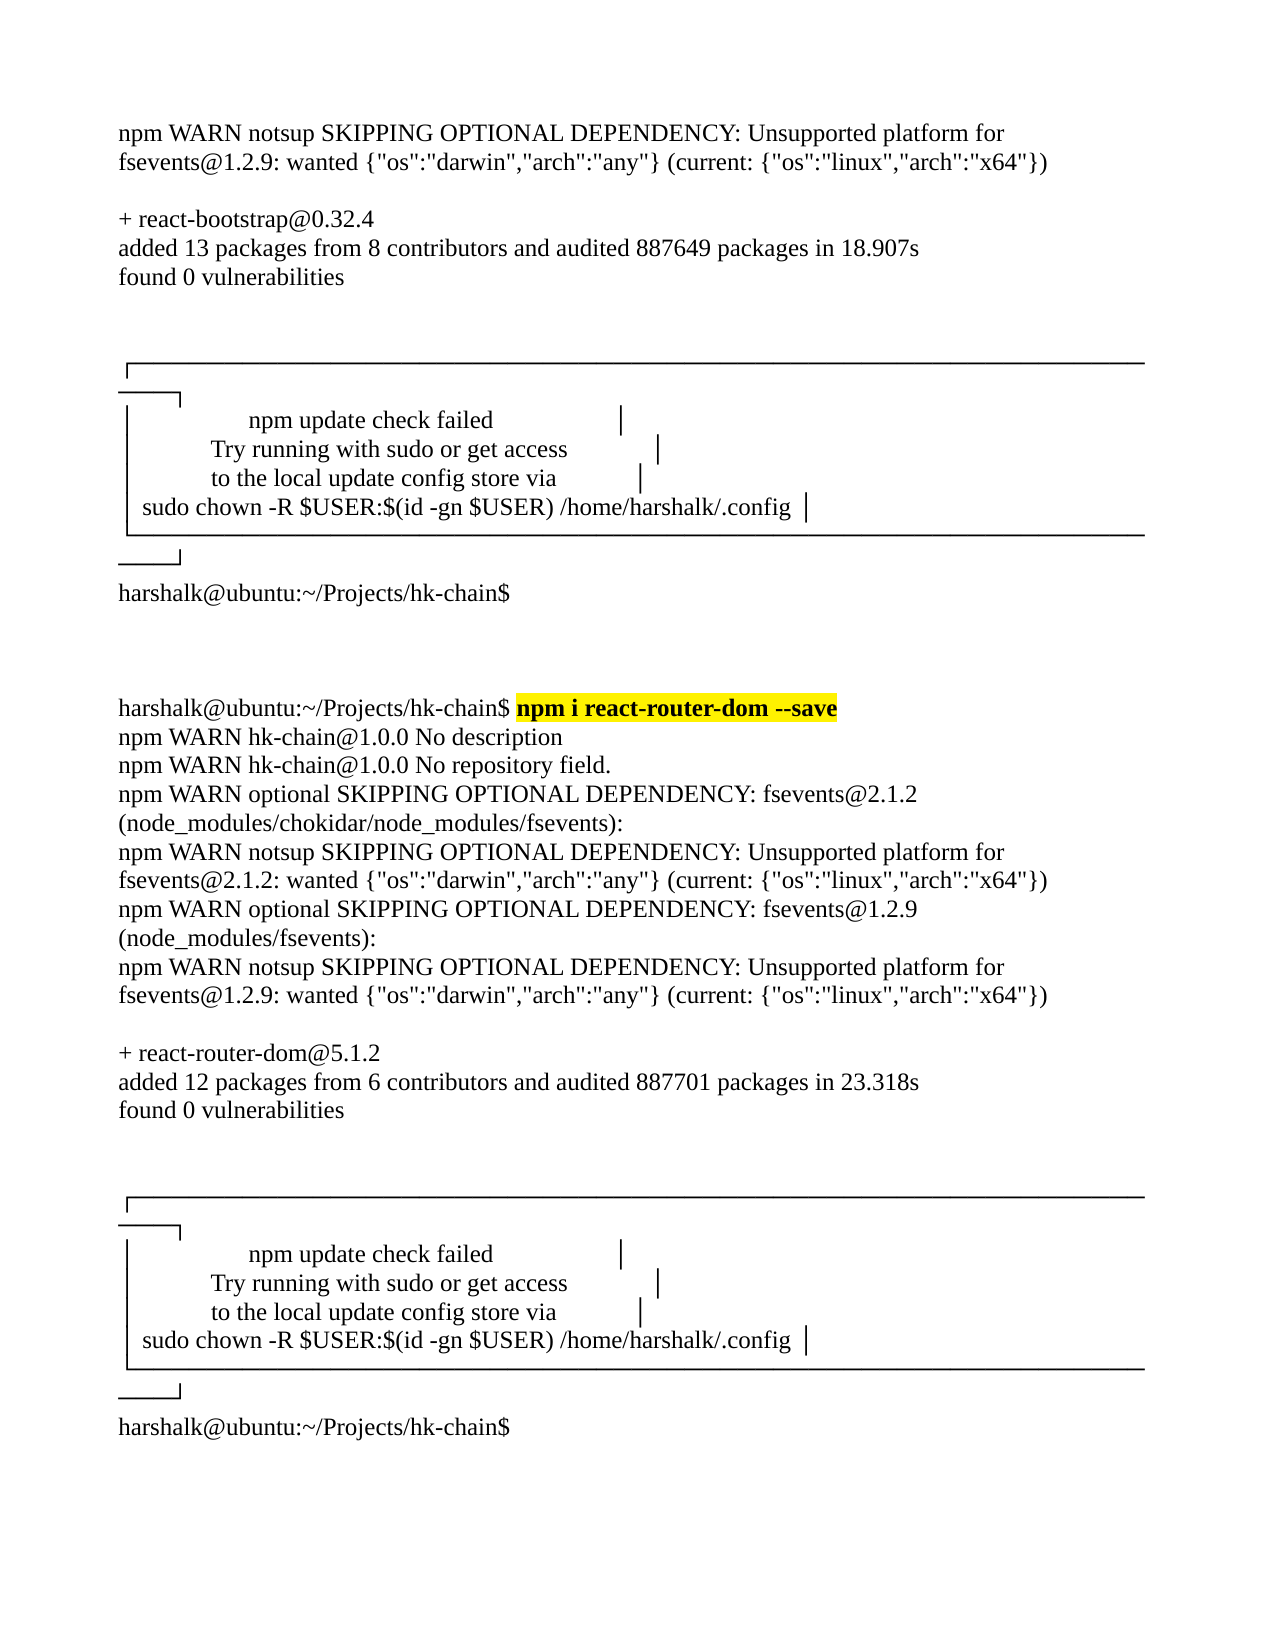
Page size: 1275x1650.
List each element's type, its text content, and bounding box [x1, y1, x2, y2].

text │ to the local update config store via │ [641, 463, 1157, 492]
text + react-router-dom@5.1.2 [118, 1038, 1157, 1067]
text │ sudo chown -R $USER:$(id -gn $USER) /home/harshalk/.config │ [807, 1326, 1157, 1354]
text └────────────────────────────────────────────────────────────┘ [118, 521, 1157, 578]
text + react-bootstrap@0.32.4 [118, 204, 1157, 233]
text │ to the local update config store via │ [128, 463, 639, 492]
text found 0 vulnerabilities [118, 1096, 1157, 1124]
text found 0 vulnerabilities [118, 262, 1157, 291]
text │ to the local update config store via │ [128, 1297, 639, 1326]
text added 12 packages from 6 contributors and audited 887701 packages in 23.318s [118, 1067, 1157, 1096]
text │ Try running with sudo or get access │ [128, 1268, 657, 1297]
text npm WARN hk-chain@1.0.0 No repository field. [118, 751, 1157, 779]
text npm WARN notsup SKIPPING OPTIONAL DEPENDENCY: Unsupported platform for fsevents@1.2.9: wanted {"os":"darwin","arch":"any"} (current: {"os":"linux","arch":"x64"}) [118, 952, 1157, 1009]
text npm WARN hk-chain@1.0.0 No description [118, 722, 1157, 751]
text │ npm update check failed │ [622, 1239, 1157, 1268]
text │ Try running with sudo or get access │ [659, 434, 1157, 463]
text └────────────────────────────────────────────────────────────┘ [118, 1354, 1157, 1412]
text added 13 packages from 8 contributors and audited 887649 packages in 18.907s [118, 233, 1157, 262]
text npm WARN notsup SKIPPING OPTIONAL DEPENDENCY: Unsupported platform for fsevents@2.1.2: wanted {"os":"darwin","arch":"any"} (current: {"os":"linux","arch":"x64"}) [118, 837, 1157, 894]
text │ sudo chown -R $USER:$(id -gn $USER) /home/harshalk/.config │ [807, 492, 1157, 521]
text harshalk@ubuntu:~/Projects/hk-chain$ [118, 1412, 1157, 1441]
text │ Try running with sudo or get access │ [128, 434, 657, 463]
text │ to the local update config store via │ [641, 1297, 1157, 1326]
text harshalk@ubuntu:~/Projects/hk-chain$ npm i react-router-dom --save [118, 693, 1157, 722]
text npm WARN optional SKIPPING OPTIONAL DEPENDENCY: fsevents@2.1.2 (node_modules/chokidar/node_modules/fsevents): [118, 779, 1157, 837]
text ┌────────────────────────────────────────────────────────────┐ [118, 348, 1157, 406]
text │ Try running with sudo or get access │ [659, 1268, 1157, 1297]
text │ sudo chown -R $USER:$(id -gn $USER) /home/harshalk/.config │ [128, 1326, 805, 1354]
text npm WARN notsup SKIPPING OPTIONAL DEPENDENCY: Unsupported platform for fsevents@1.2.9: wanted {"os":"darwin","arch":"any"} (current: {"os":"linux","arch":"x64"}) [118, 118, 1157, 176]
text npm WARN optional SKIPPING OPTIONAL DEPENDENCY: fsevents@1.2.9 (node_modules/fsevents): [118, 894, 1157, 952]
text │ npm update check failed │ [128, 406, 620, 434]
text ┌────────────────────────────────────────────────────────────┐ [118, 1182, 1157, 1239]
text │ sudo chown -R $USER:$(id -gn $USER) /home/harshalk/.config │ [128, 492, 805, 521]
text │ npm update check failed │ [622, 406, 1157, 434]
text │ npm update check failed │ [128, 1239, 620, 1268]
text harshalk@ubuntu:~/Projects/hk-chain$ [118, 578, 1157, 607]
